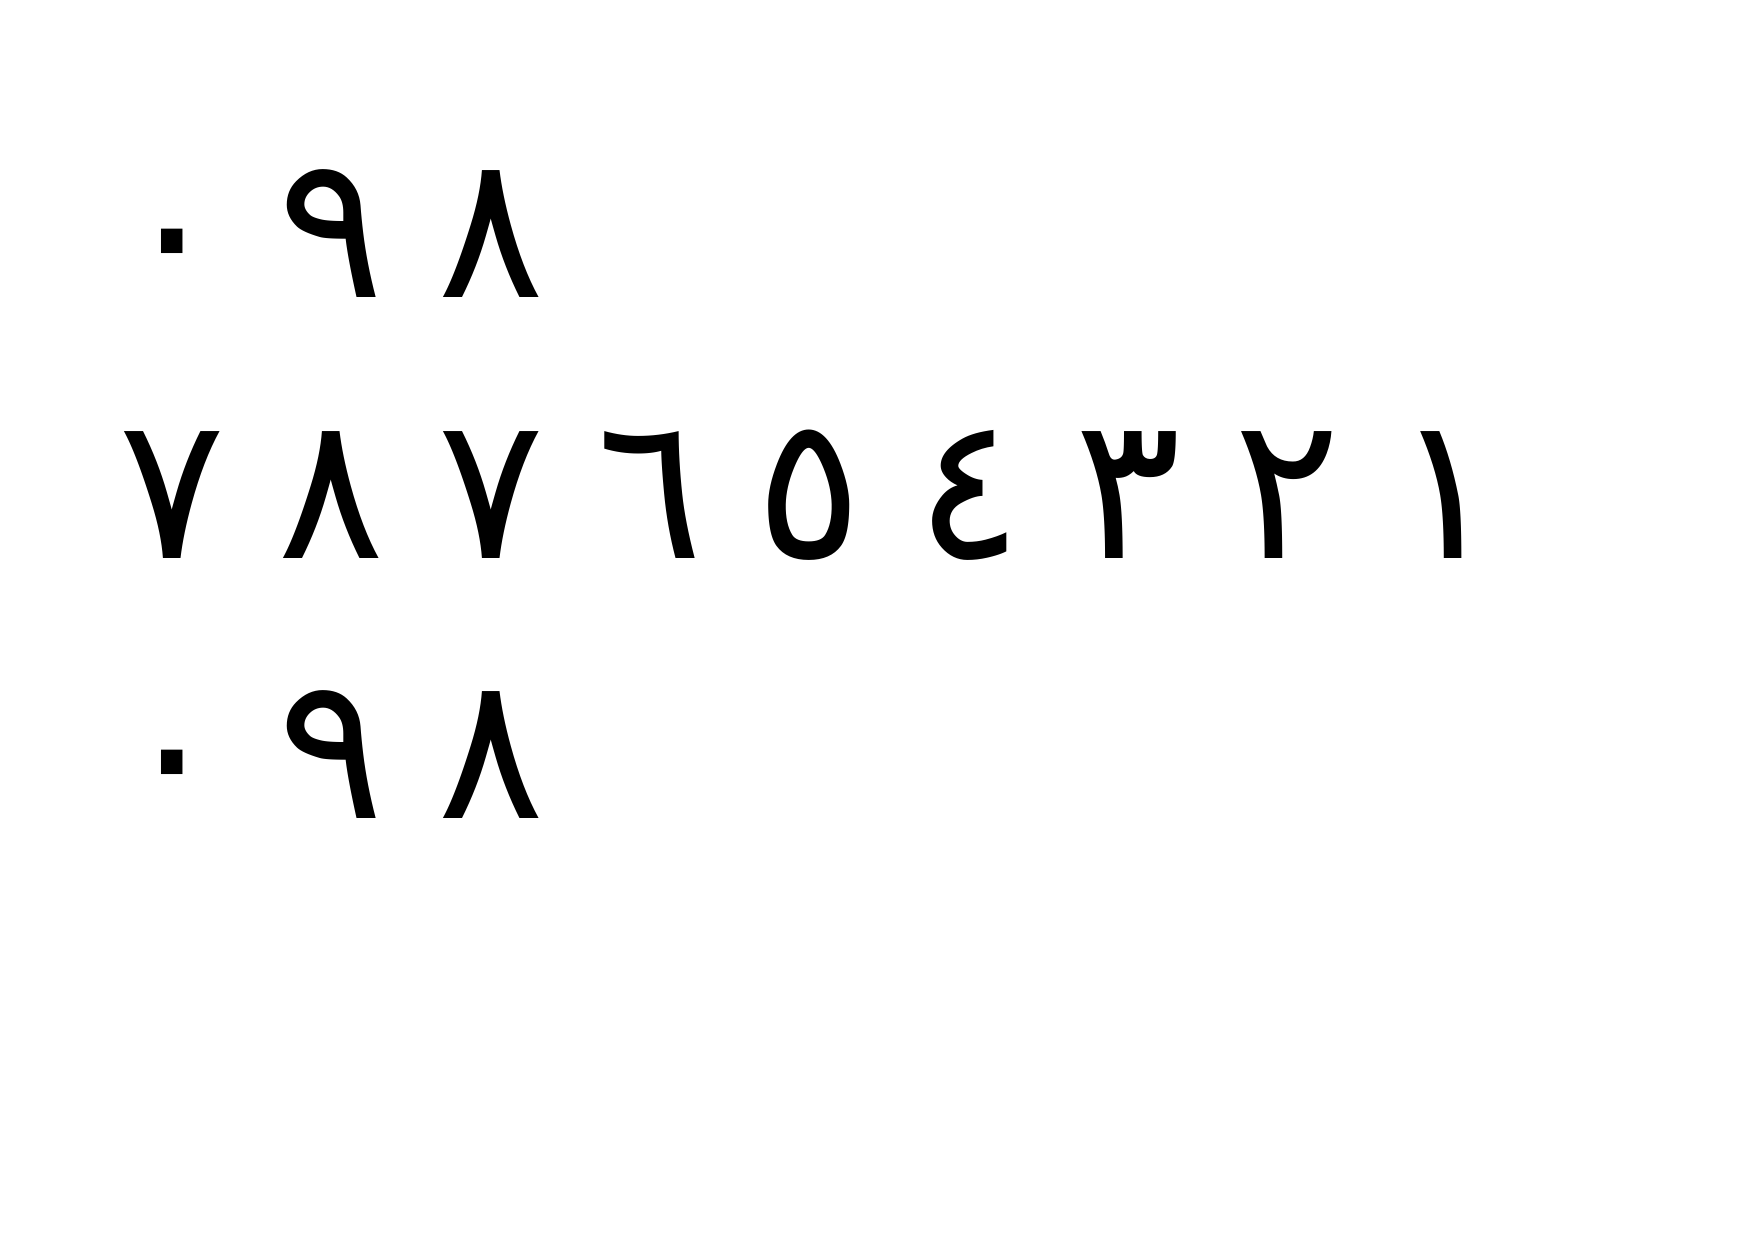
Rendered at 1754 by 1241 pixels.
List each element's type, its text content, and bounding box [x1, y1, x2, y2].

text ١ ٢ ٣ ٤ ٥ ٦ ٧ ٨ ٧ ٨ ٩ ٠ [118, 118, 1636, 379]
text ١ ٢ ٣ ٤ ٥ ٦ ٧ ٨ ٧ ٨ ٩ ٠ [118, 379, 1636, 901]
